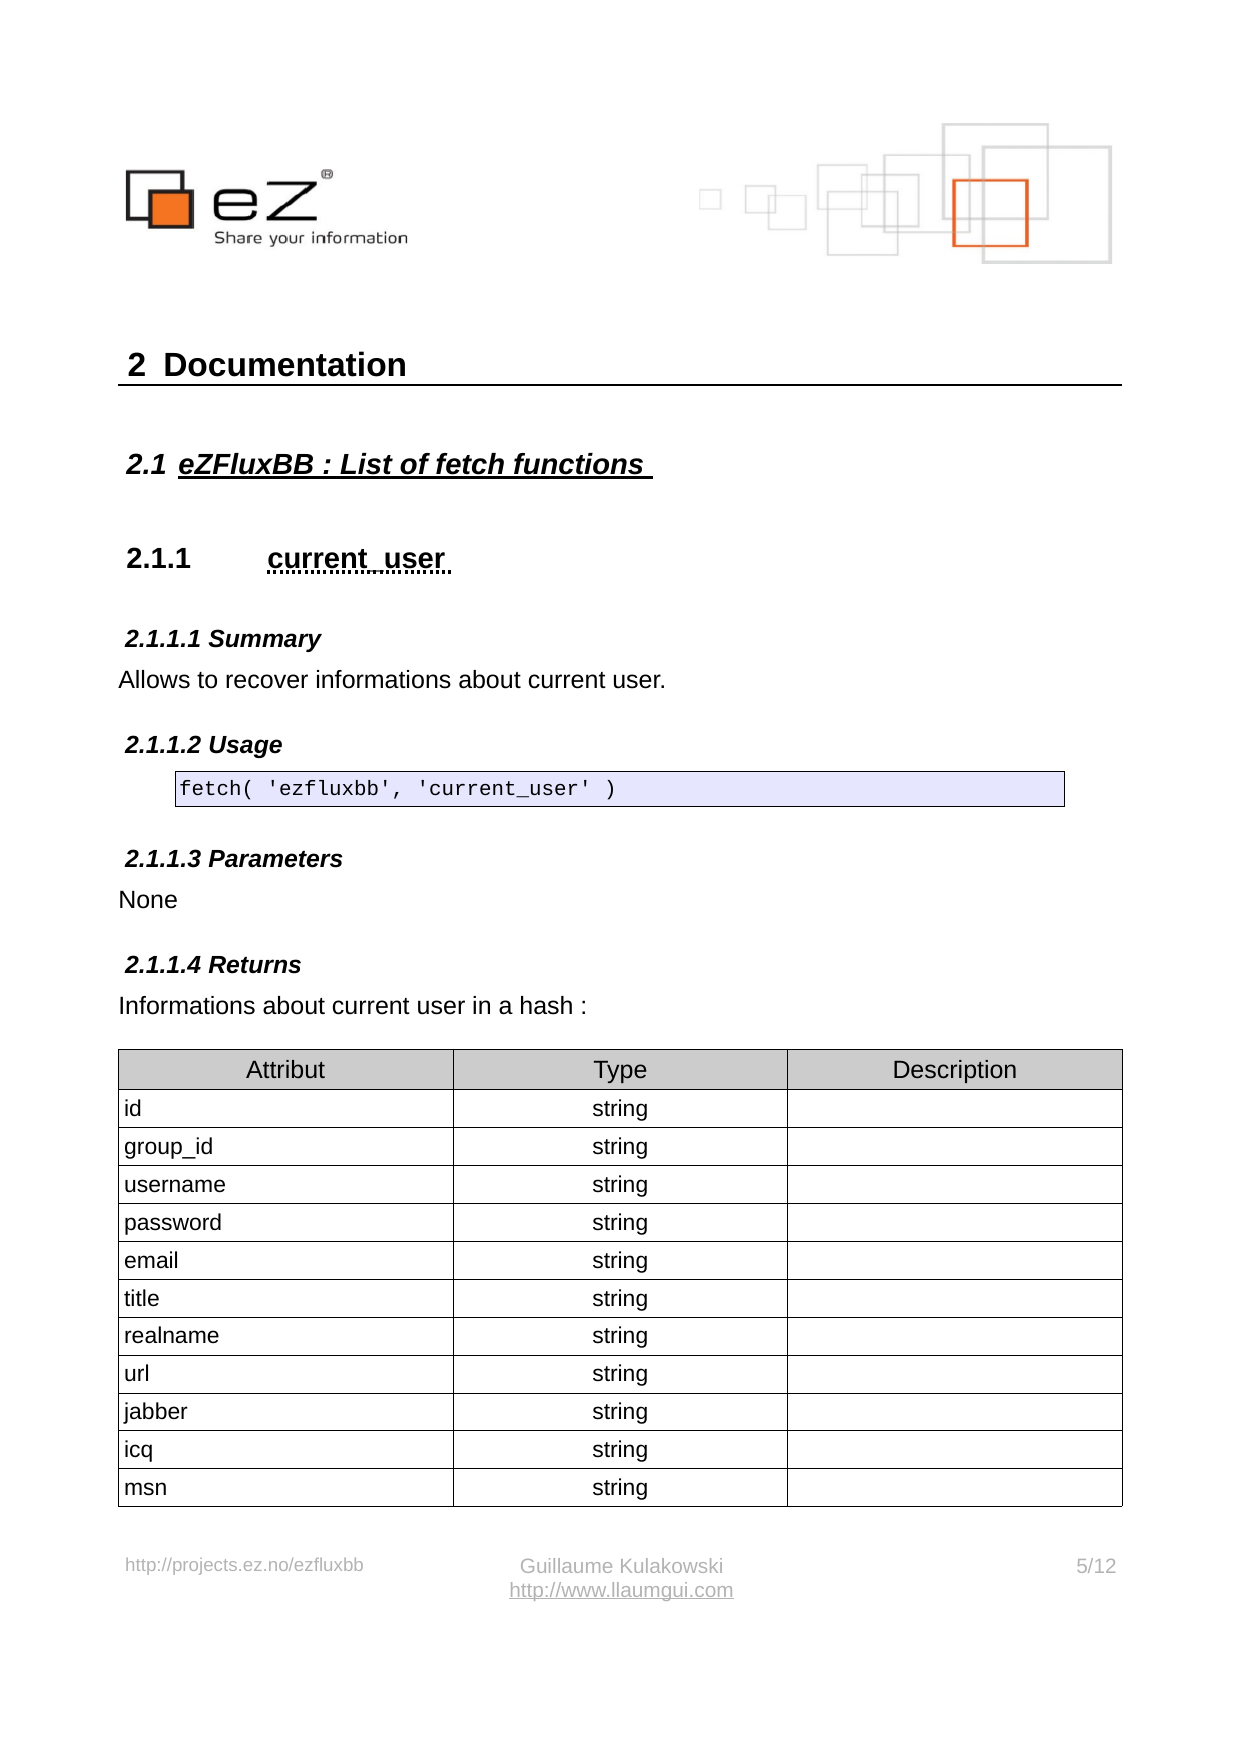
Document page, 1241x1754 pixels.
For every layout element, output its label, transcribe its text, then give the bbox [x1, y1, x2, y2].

subtitle Summary [118, 624, 1122, 652]
table_header Attribut [119, 1050, 453, 1089]
table_cell email [119, 1242, 453, 1279]
table_cell password [119, 1204, 453, 1241]
table_cell [788, 1356, 1122, 1392]
table_cell string [454, 1242, 787, 1279]
table_cell icq [119, 1431, 453, 1468]
table_cell string [454, 1356, 787, 1392]
subtitle Parameters [118, 844, 1122, 872]
subtitle eZFluxBB : List of fetch functions [118, 447, 1122, 480]
table_header Type [454, 1050, 787, 1089]
table_cell string [454, 1431, 787, 1468]
table_cell string [454, 1280, 787, 1317]
subtitle Documentation [118, 345, 1122, 384]
table_cell string [454, 1204, 787, 1241]
table_cell string [454, 1128, 787, 1165]
table_cell [788, 1394, 1122, 1430]
table_cell string [454, 1469, 787, 1506]
table_cell string [454, 1166, 787, 1203]
table_cell realname [119, 1318, 453, 1354]
table_header Description [788, 1050, 1122, 1089]
table_cell [788, 1090, 1122, 1127]
subtitle Returns [118, 950, 1122, 979]
table_cell url [119, 1356, 453, 1392]
table_cell [788, 1128, 1122, 1165]
text Informations about current user in a hash : [118, 991, 1122, 1020]
subtitle current_user [118, 541, 1122, 575]
table_cell [788, 1431, 1122, 1468]
table_cell [788, 1280, 1122, 1317]
table_cell title [119, 1280, 453, 1317]
text None [118, 885, 1122, 914]
table_cell username [119, 1166, 453, 1203]
table_cell [788, 1318, 1122, 1354]
table_cell msn [119, 1469, 453, 1506]
text fetch( 'ezfluxbb', 'current_user' ) [176, 772, 1064, 806]
table_cell string [454, 1090, 787, 1127]
table_cell string [454, 1394, 787, 1430]
table_cell [788, 1242, 1122, 1279]
picture [654, 116, 1120, 275]
table_cell group_id [119, 1128, 453, 1165]
table_cell [788, 1469, 1122, 1506]
table_cell [788, 1166, 1122, 1203]
text Allows to recover informations about current user. [118, 665, 1122, 693]
table_cell [788, 1204, 1122, 1241]
table_cell id [119, 1090, 453, 1127]
table_cell string [454, 1318, 787, 1354]
picture [118, 160, 419, 251]
table_cell jabber [119, 1394, 453, 1430]
subtitle Usage [118, 730, 1122, 759]
